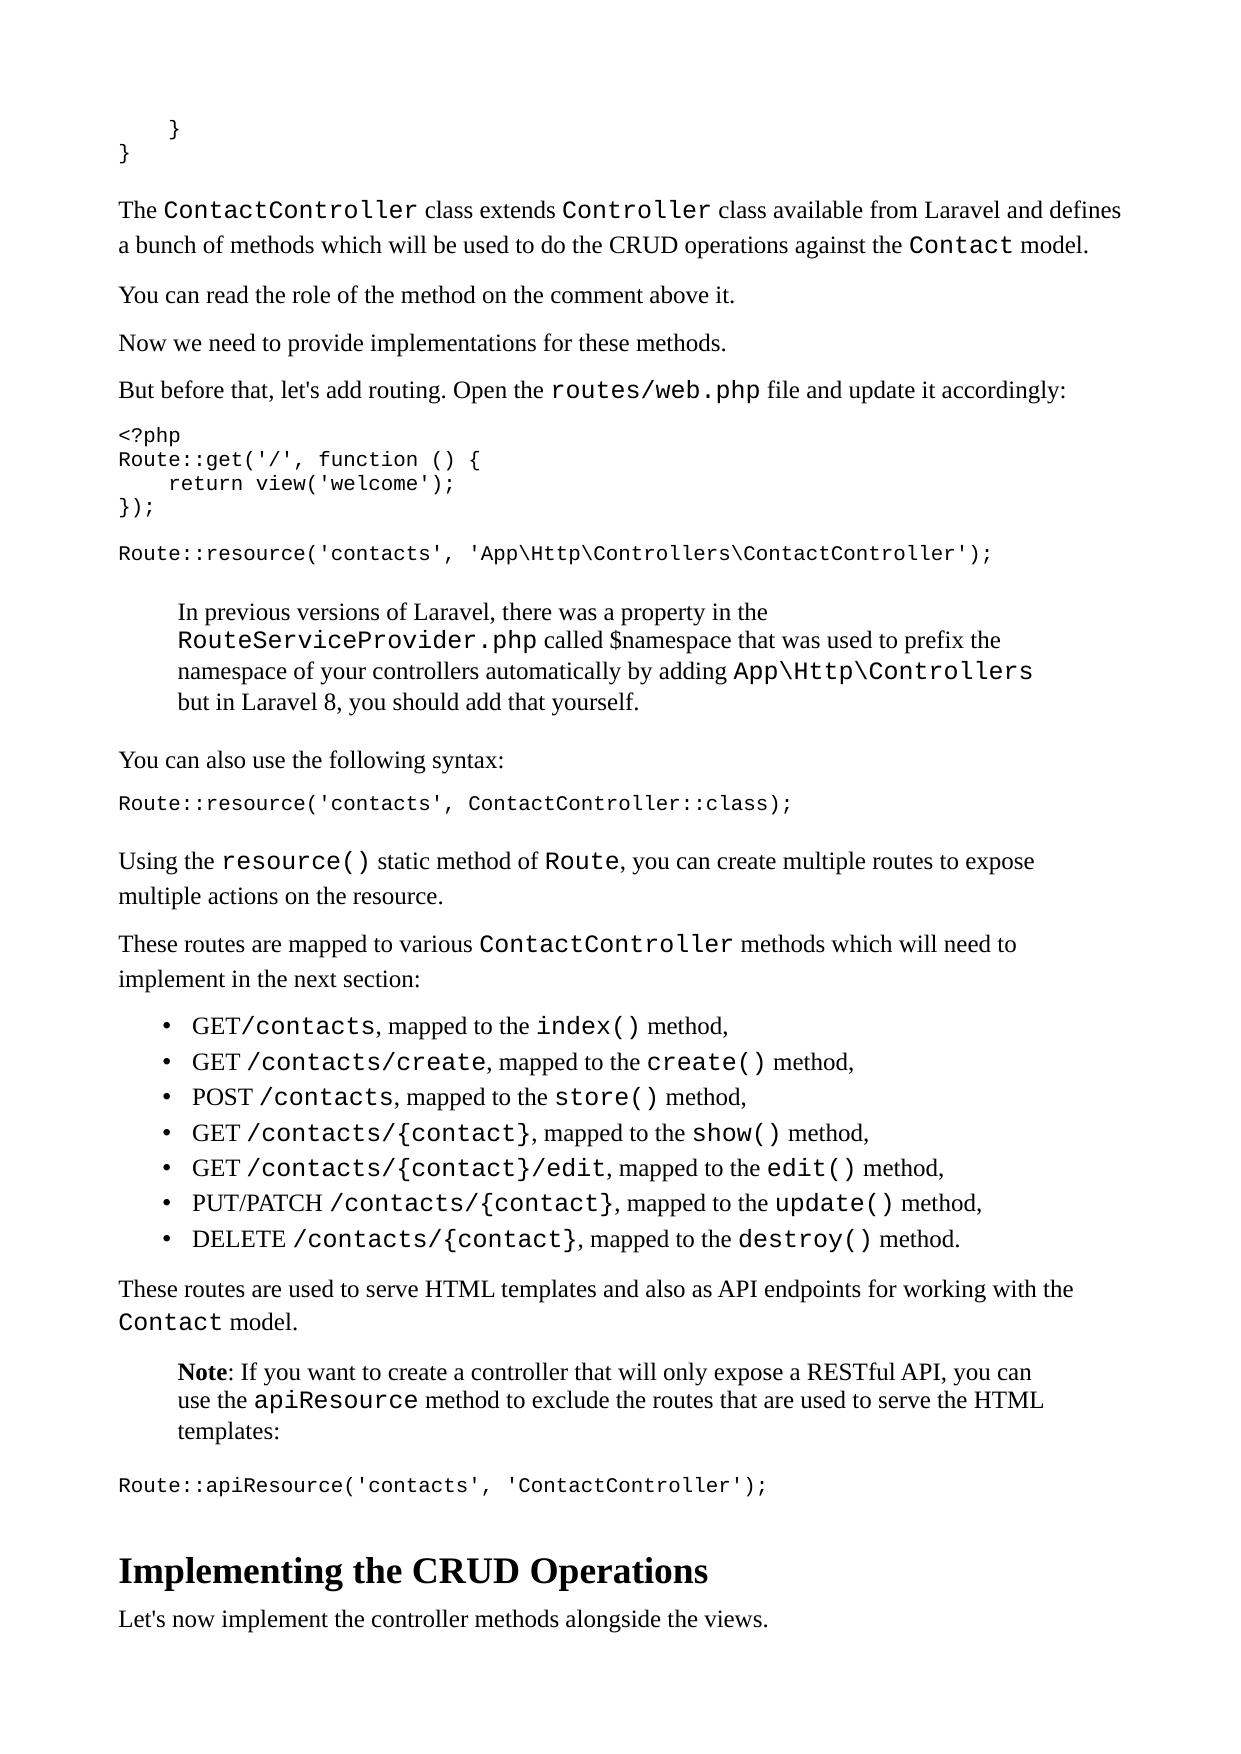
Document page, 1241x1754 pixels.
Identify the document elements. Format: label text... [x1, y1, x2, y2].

text These routes are mapped to various ContactController methods which will need to implement in the next section: [118, 929, 1122, 992]
list DELETE /contacts/{contact}, mapped to the destroy() method. [162, 1224, 1122, 1255]
text Route::apiResource('contacts', 'ContactController'); [118, 1475, 1122, 1498]
list GET /contacts/create, mapped to the create() method, [162, 1047, 1122, 1078]
text These routes are used to serve HTML templates and also as API endpoints for working with the Contact model. [118, 1274, 1122, 1338]
subtitle Implementing the CRUD Operations [118, 1549, 1122, 1592]
text }); [118, 496, 1122, 520]
text Route::get('/', function () { [118, 449, 1122, 472]
list GET/contacts, mapped to the index() method, [162, 1011, 1122, 1042]
text You can also use the following syntax: [118, 745, 1122, 774]
list GET /contacts/{contact}, mapped to the show() method, [162, 1118, 1122, 1148]
text Route::resource('contacts', 'App\Http\Controllers\ContactController'); [118, 543, 1122, 567]
text <?php [118, 425, 1122, 449]
text In previous versions of Laravel, there was a property in the RouteServiceProvider.php called $namespace that was used to prefix the namespace of your controllers automatically by adding App\Http\Controllers but in Laravel 8, you should add that yourself. [177, 597, 1063, 716]
text Now we need to provide implementations for these methods. [118, 328, 1122, 356]
text Note: If you want to create a controller that will only expose a RESTful API, you can use the apiResource method to exclude the routes that are used to serve the HTML templates: [177, 1357, 1063, 1445]
list POST /contacts, mapped to the store() method, [162, 1082, 1122, 1113]
text You can read the role of the method on the comment above it. [118, 280, 1122, 309]
text Route::resource('contacts', ContactController::class); [118, 793, 1122, 816]
text } [118, 118, 1122, 142]
text The ContactController class extends Controller class available from Laravel and defines a bunch of methods which will be used to do the CRUD operations against the Contact model. [118, 195, 1122, 261]
text Using the resource() static method of Route, you can create multiple routes to expose multiple actions on the resource. [118, 846, 1122, 910]
text } [118, 142, 1122, 165]
text But before that, let's add routing. Open the routes/web.php file and update it accordingly: [118, 375, 1122, 406]
list GET /contacts/{contact}/edit, mapped to the edit() method, [162, 1153, 1122, 1184]
list PUT/PATCH /contacts/{contact}, mapped to the update() method, [162, 1188, 1122, 1219]
text return view('welcome'); [118, 472, 1122, 496]
text Let's now implement the controller methods alongside the views. [118, 1604, 1122, 1633]
